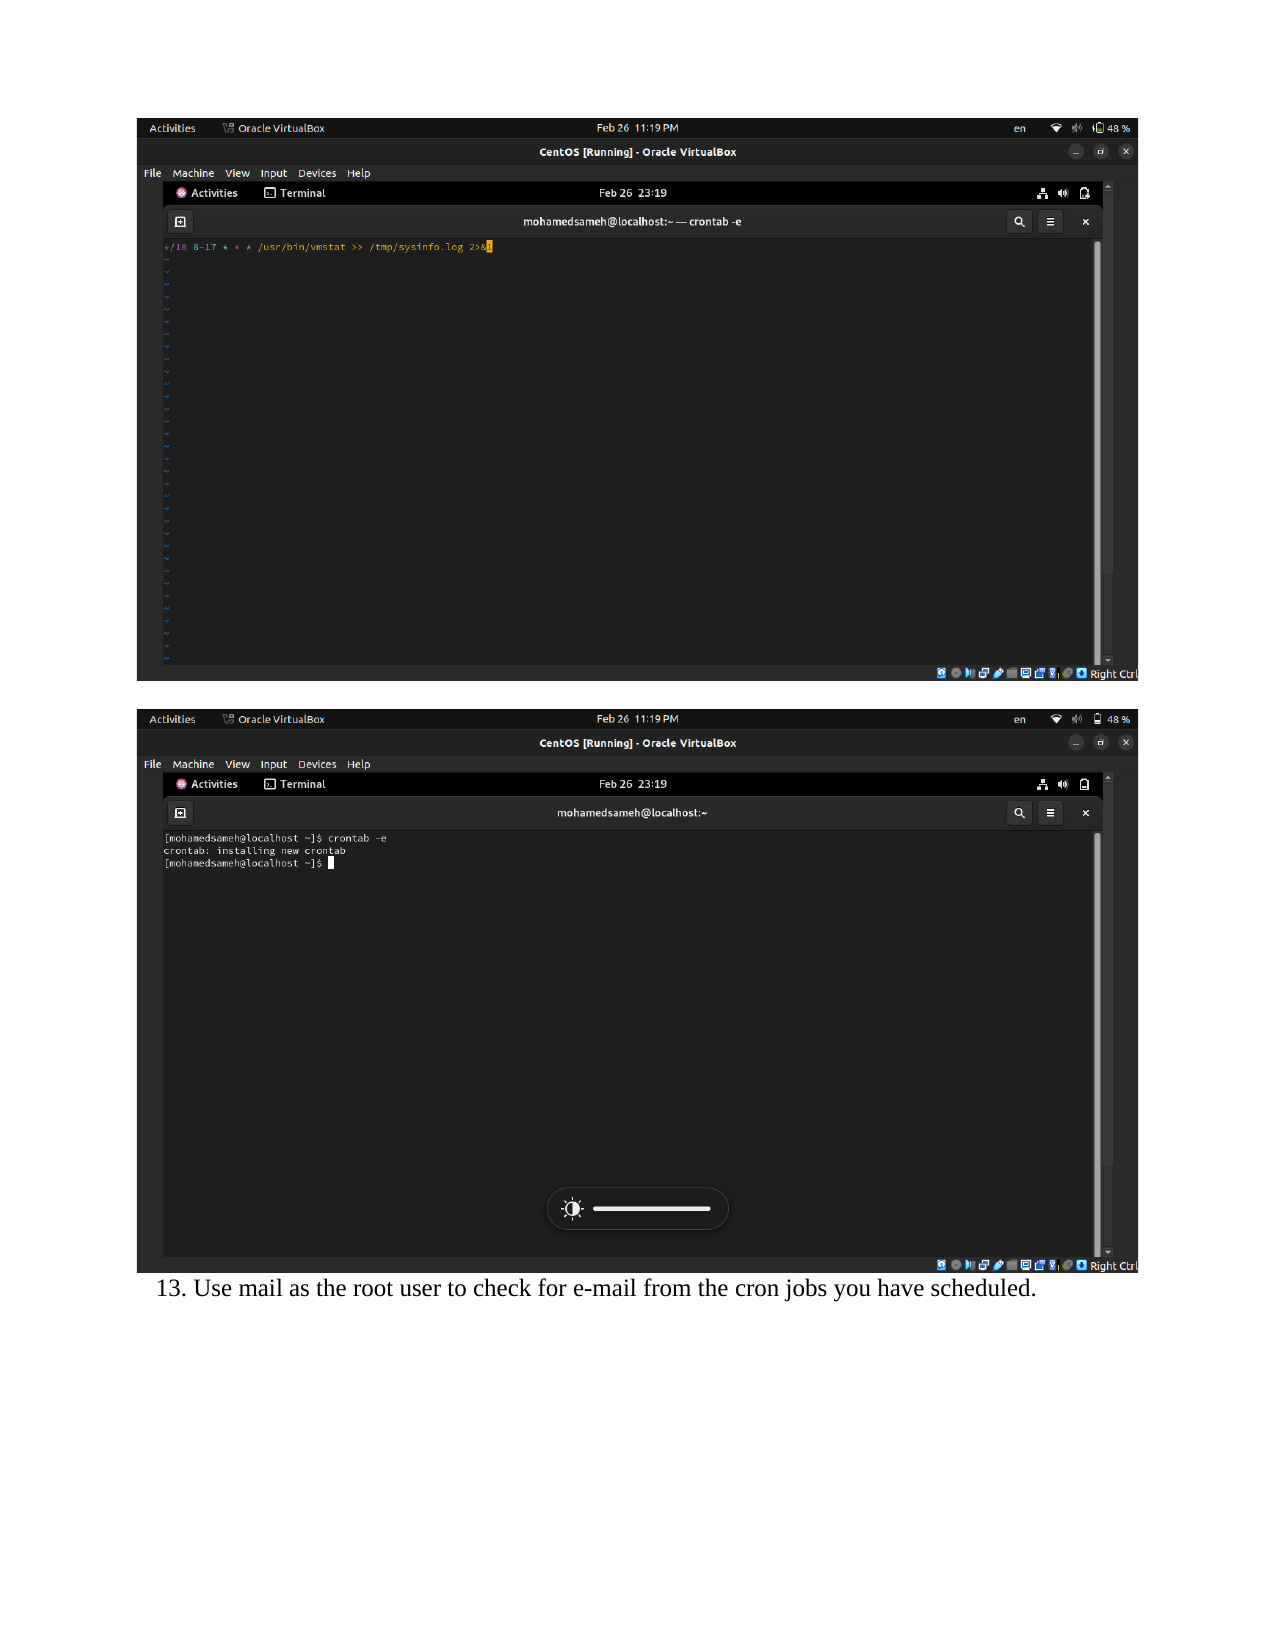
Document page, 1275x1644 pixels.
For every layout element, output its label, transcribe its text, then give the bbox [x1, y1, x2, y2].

picture [136, 118, 1139, 681]
picture [136, 709, 1139, 1273]
list Use mail as the root user to check for e-mail from the cron jobs you have scheduled. [156, 1081, 1157, 1301]
